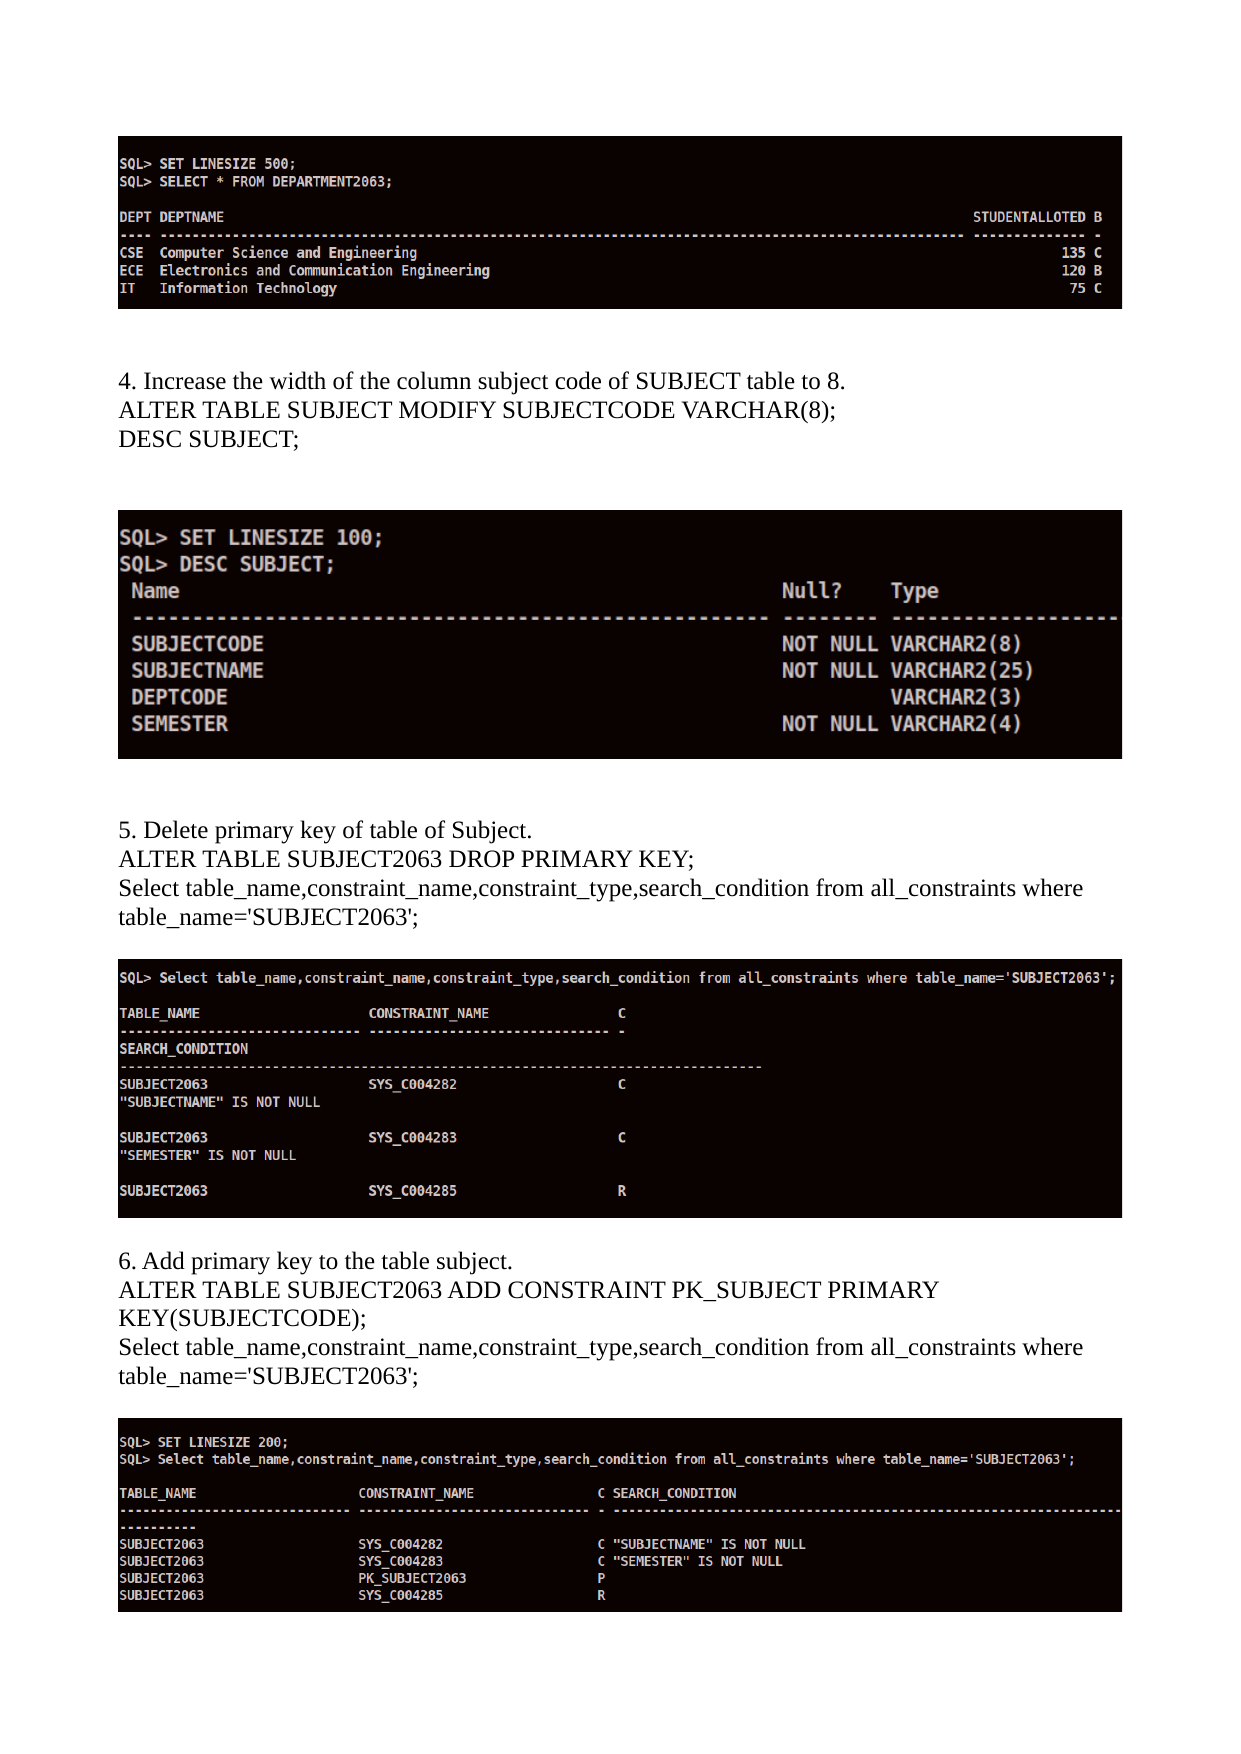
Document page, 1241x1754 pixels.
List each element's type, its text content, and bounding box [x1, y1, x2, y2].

picture [118, 136, 1123, 309]
text DESC SUBJECT; [118, 424, 1122, 453]
picture [118, 1418, 1123, 1612]
text 4. Increase the width of the column subject code of SUBJECT table to 8. [118, 366, 1122, 395]
text Select table_name,constraint_name,constraint_type,search_condition from all_constraints where table_name='SUBJECT2063'; [118, 1332, 1122, 1390]
text 6. Add primary key to the table subject. [118, 1246, 1122, 1275]
text ALTER TABLE SUBJECT MODIFY SUBJECTCODE VARCHAR(8); [118, 395, 1122, 424]
picture [118, 510, 1123, 759]
text 5. Delete primary key of table of Subject. [118, 816, 1122, 844]
text Select table_name,constraint_name,constraint_type,search_condition from all_constraints where table_name='SUBJECT2063'; [118, 873, 1122, 931]
text ALTER TABLE SUBJECT2063 DROP PRIMARY KEY; [118, 844, 1122, 873]
picture [118, 959, 1123, 1218]
text ALTER TABLE SUBJECT2063 ADD CONSTRAINT PK_SUBJECT PRIMARY KEY(SUBJECTCODE); [118, 1275, 1122, 1332]
